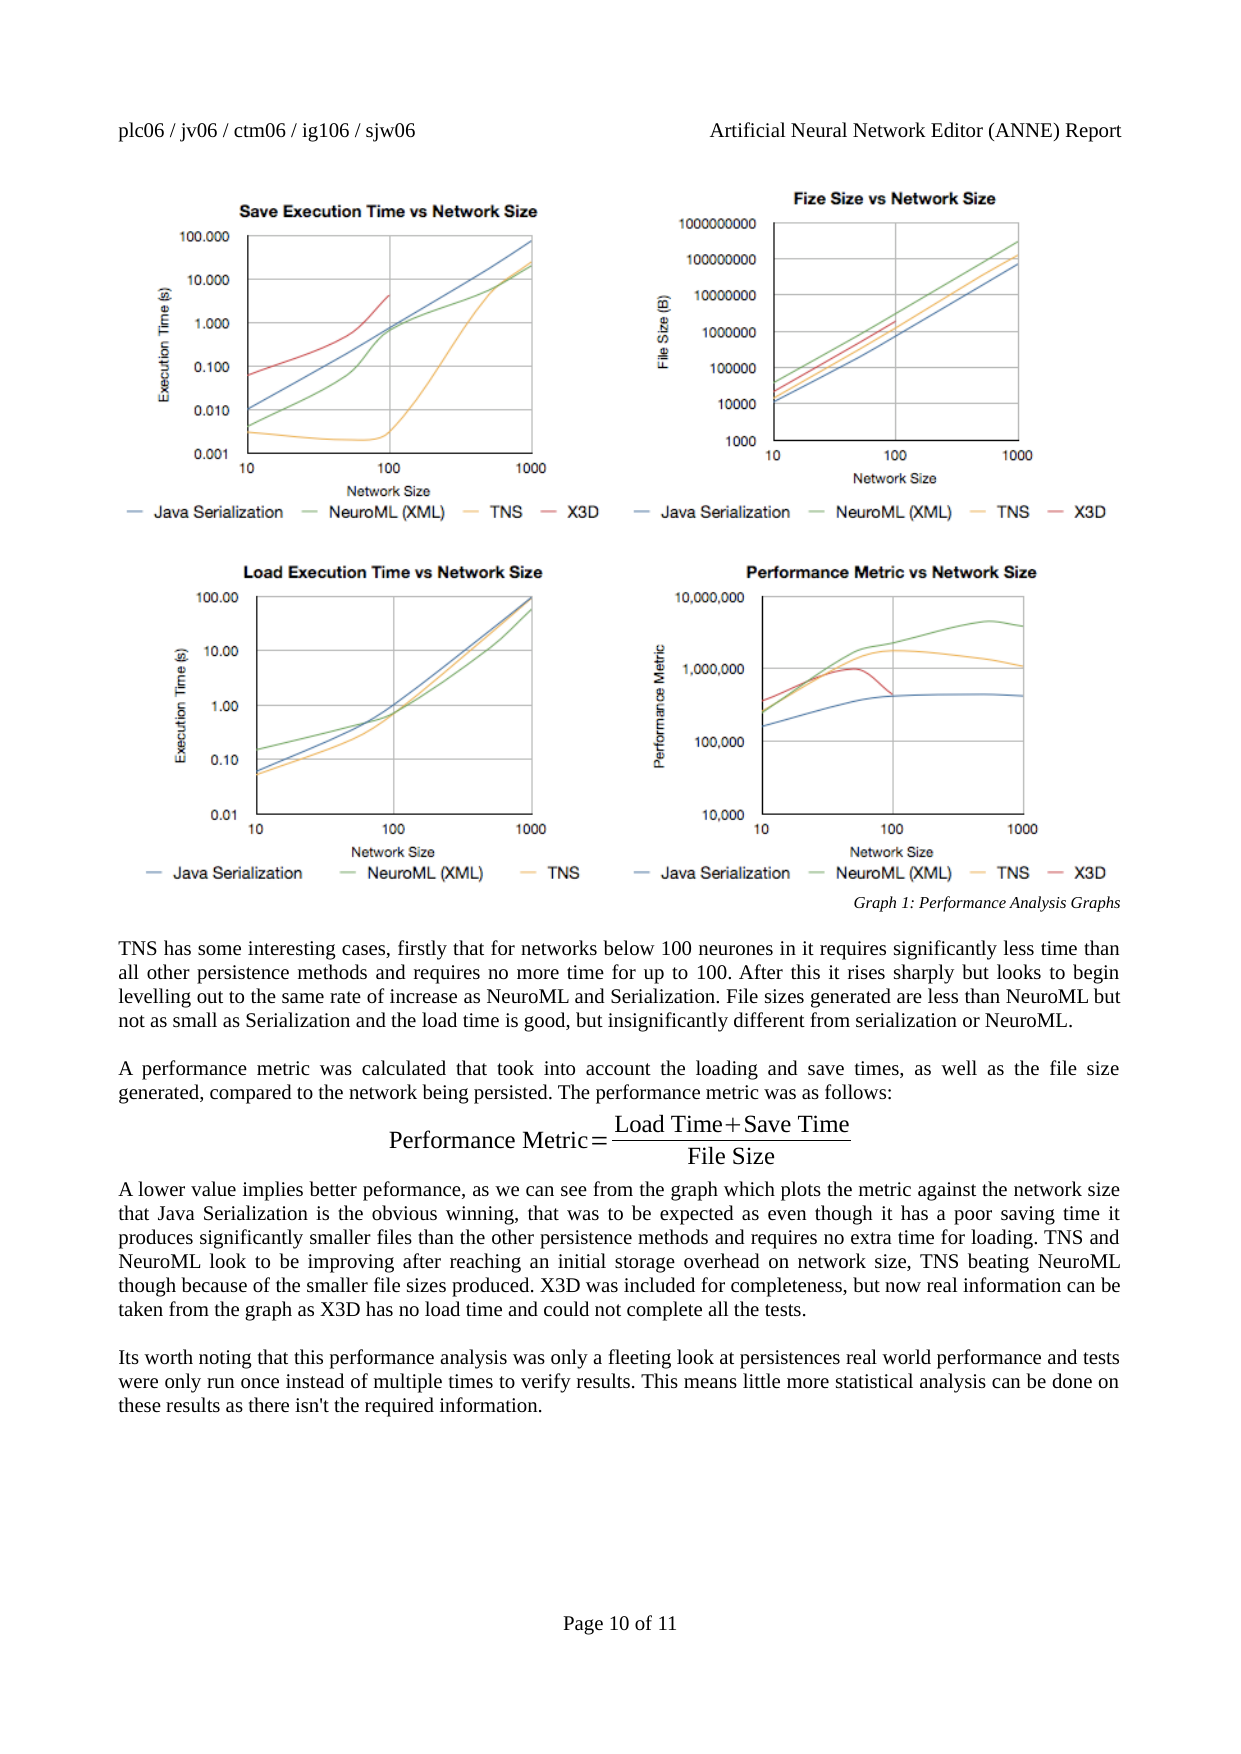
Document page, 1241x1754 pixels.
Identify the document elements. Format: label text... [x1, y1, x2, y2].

text A lower value implies better peformance, as we can see from the graph which plots the metric against the network size that Java Serialization is the obvious winning, that was to be expected as even though it has a poor saving time it produces significantly smaller files than the other persistence methods and requires no extra time for loading. TNS and NeuroML look to be improving after reaching an initial storage overhead on network size, TNS beating NeuroML though because of the smaller file sizes produced. X3D was included for completeness, but now real information can be taken from the graph as X3D has no load time and could not complete all the tests. [118, 1176, 1122, 1321]
text Graph 1: Performance Analysis Graphs [118, 893, 1122, 912]
picture [118, 184, 1123, 893]
text Its worth noting that this performance analysis was only a fleeting look at persistences real world performance and tests were only run once instead of multiple times to verify results. This means little more statistical analysis can be done on these results as there isn't the required information. [118, 1345, 1122, 1417]
text TNS has some interesting cases, firstly that for networks below 100 neurones in it requires significantly less time than all other persistence methods and requires no more time for up to 100. After this it rises sharply but looks to begin levelling out to the same rate of increase as NeuroML and Serialization. File sizes generated are less than NeuroML but not as small as Serialization and the load time is good, but insignificantly different from serialization or NeuroML. [118, 936, 1122, 1032]
text A performance metric was calculated that took into account the loading and save times, as well as the file size generated, compared to the network being persisted. The performance metric was as follows: [118, 1056, 1122, 1104]
